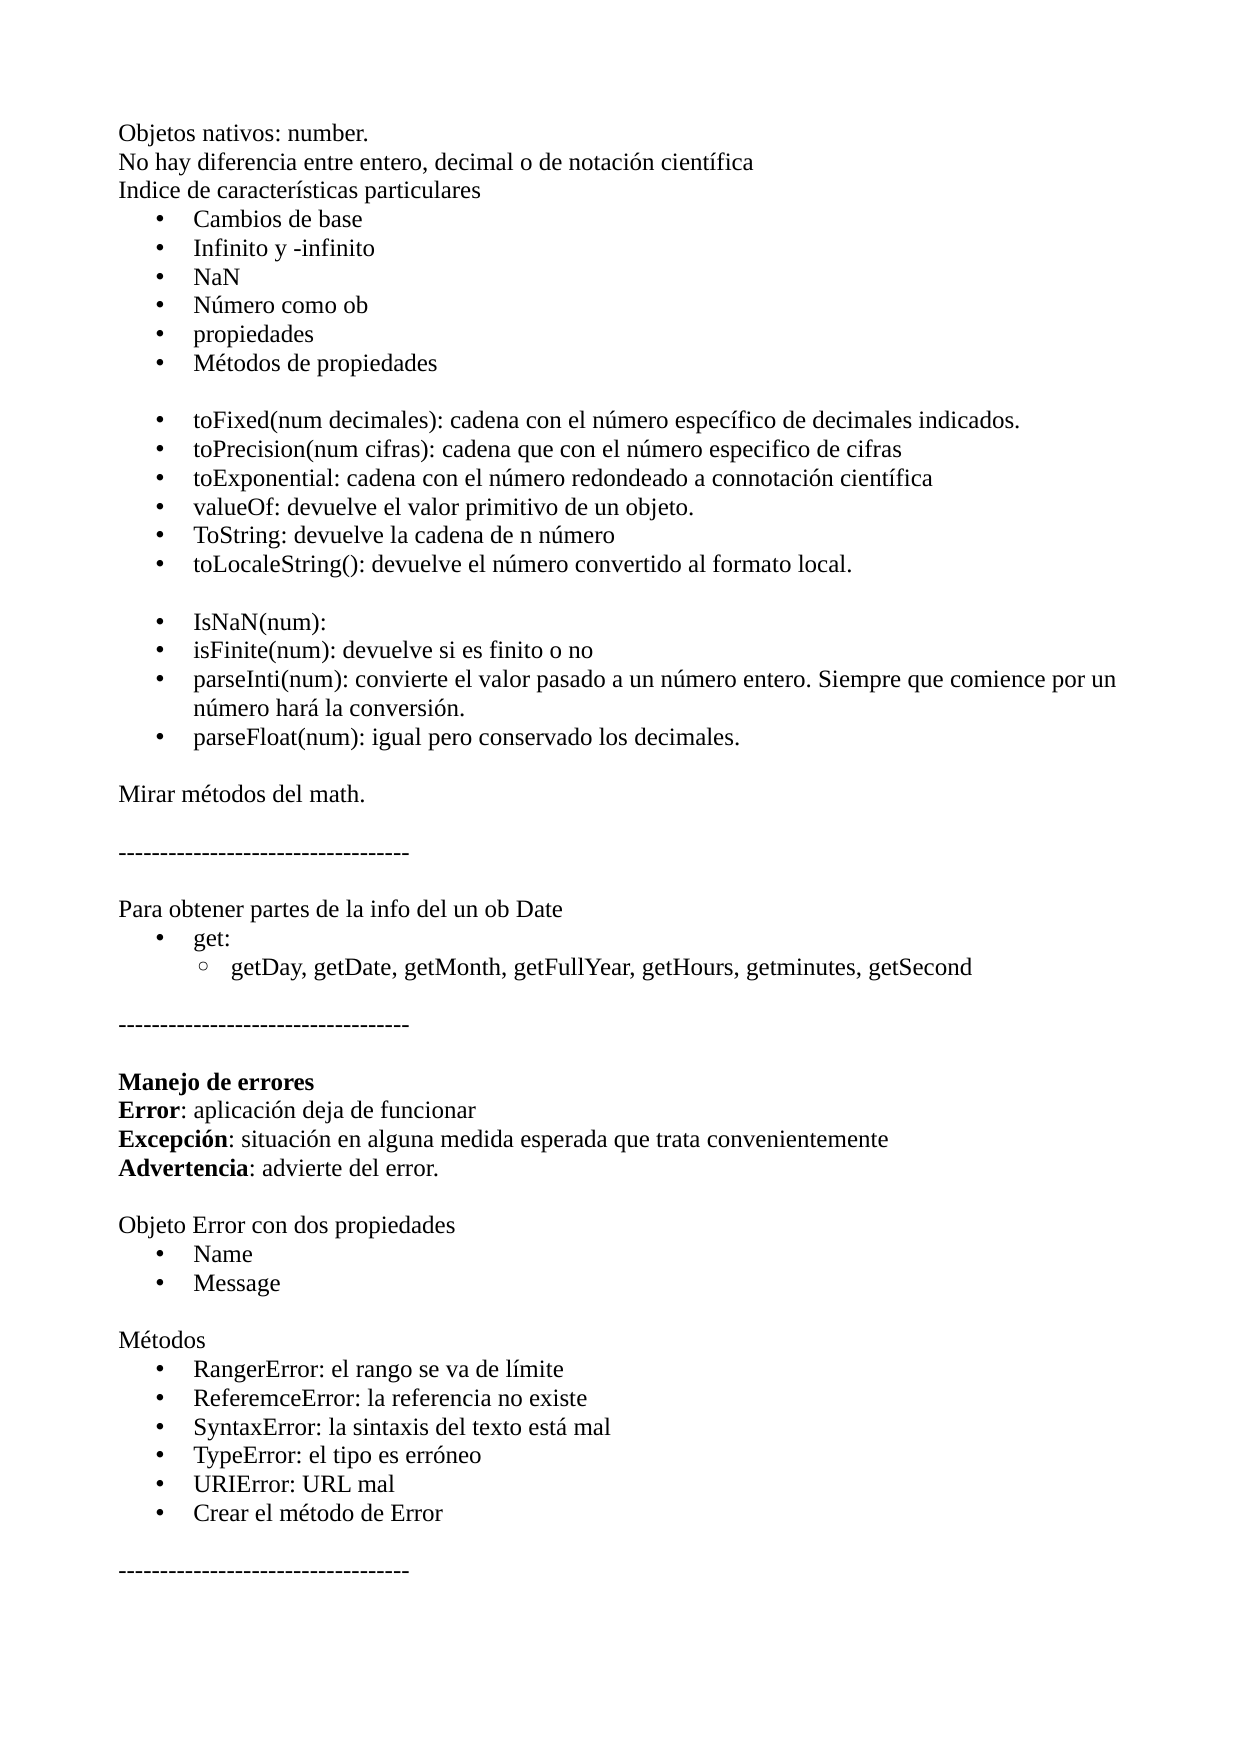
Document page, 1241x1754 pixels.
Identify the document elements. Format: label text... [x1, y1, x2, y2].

list NaN [156, 262, 1122, 291]
text Objeto Error con dos propiedades [118, 1211, 1122, 1239]
list toExponential: cadena con el número redondeado a connotación científica [156, 463, 1122, 492]
text Indice de características particulares [118, 176, 1122, 204]
list parseInti(num): convierte el valor pasado a un número entero. Siempre que comience por un número hará la conversión. [156, 664, 1122, 722]
list Name [156, 1239, 1122, 1268]
text Mirar métodos del math. [118, 779, 1122, 808]
list Cambios de base [156, 204, 1122, 233]
text Métodos [118, 1326, 1122, 1354]
list TypeError: el tipo es erróneo [156, 1441, 1122, 1469]
text No hay diferencia entre entero, decimal o de notación científica [118, 147, 1122, 176]
list isFinite(num): devuelve si es finito o no [156, 636, 1122, 664]
list Número como ob [156, 291, 1122, 319]
text Objetos nativos: number. [118, 118, 1122, 147]
list Message [156, 1268, 1122, 1297]
list valueOf: devuelve el valor primitivo de un objeto. [156, 492, 1122, 521]
list toLocaleString(): devuelve el número convertido al formato local. [156, 549, 1122, 578]
list RangerError: el rango se va de límite [156, 1354, 1122, 1383]
text Error: aplicación deja de funcionar [118, 1096, 1122, 1124]
list SyntaxError: la sintaxis del texto está mal [156, 1412, 1122, 1441]
list IsNaN(num): [156, 607, 1122, 636]
list URIError: URL mal [156, 1469, 1122, 1498]
list getDay, getDate, getMonth, getFullYear, getHours, getminutes, getSecond [193, 952, 1122, 981]
list parseFloat(num): igual pero conservado los decimales. [156, 722, 1122, 751]
list propiedades [156, 319, 1122, 348]
list toFixed(num decimales): cadena con el número específico de decimales indicados. [156, 406, 1122, 434]
list Crear el método de Error [156, 1498, 1122, 1527]
text ----------------------------------- [118, 1556, 1122, 1584]
text ----------------------------------- [118, 1009, 1122, 1038]
list ReferemceError: la referencia no existe [156, 1383, 1122, 1412]
list Métodos de propiedades [156, 348, 1122, 377]
text Para obtener partes de la info del un ob Date [118, 894, 1122, 923]
list get: [156, 923, 1122, 952]
text ----------------------------------- [118, 837, 1122, 866]
list ToString: devuelve la cadena de n número [156, 521, 1122, 549]
list Infinito y -infinito [156, 233, 1122, 262]
text Excepción: situación en alguna medida esperada que trata convenientemente [118, 1124, 1122, 1153]
text Advertencia: advierte del error. [118, 1153, 1122, 1182]
text Manejo de errores [118, 1067, 1122, 1096]
list toPrecision(num cifras): cadena que con el número especifico de cifras [156, 434, 1122, 463]
